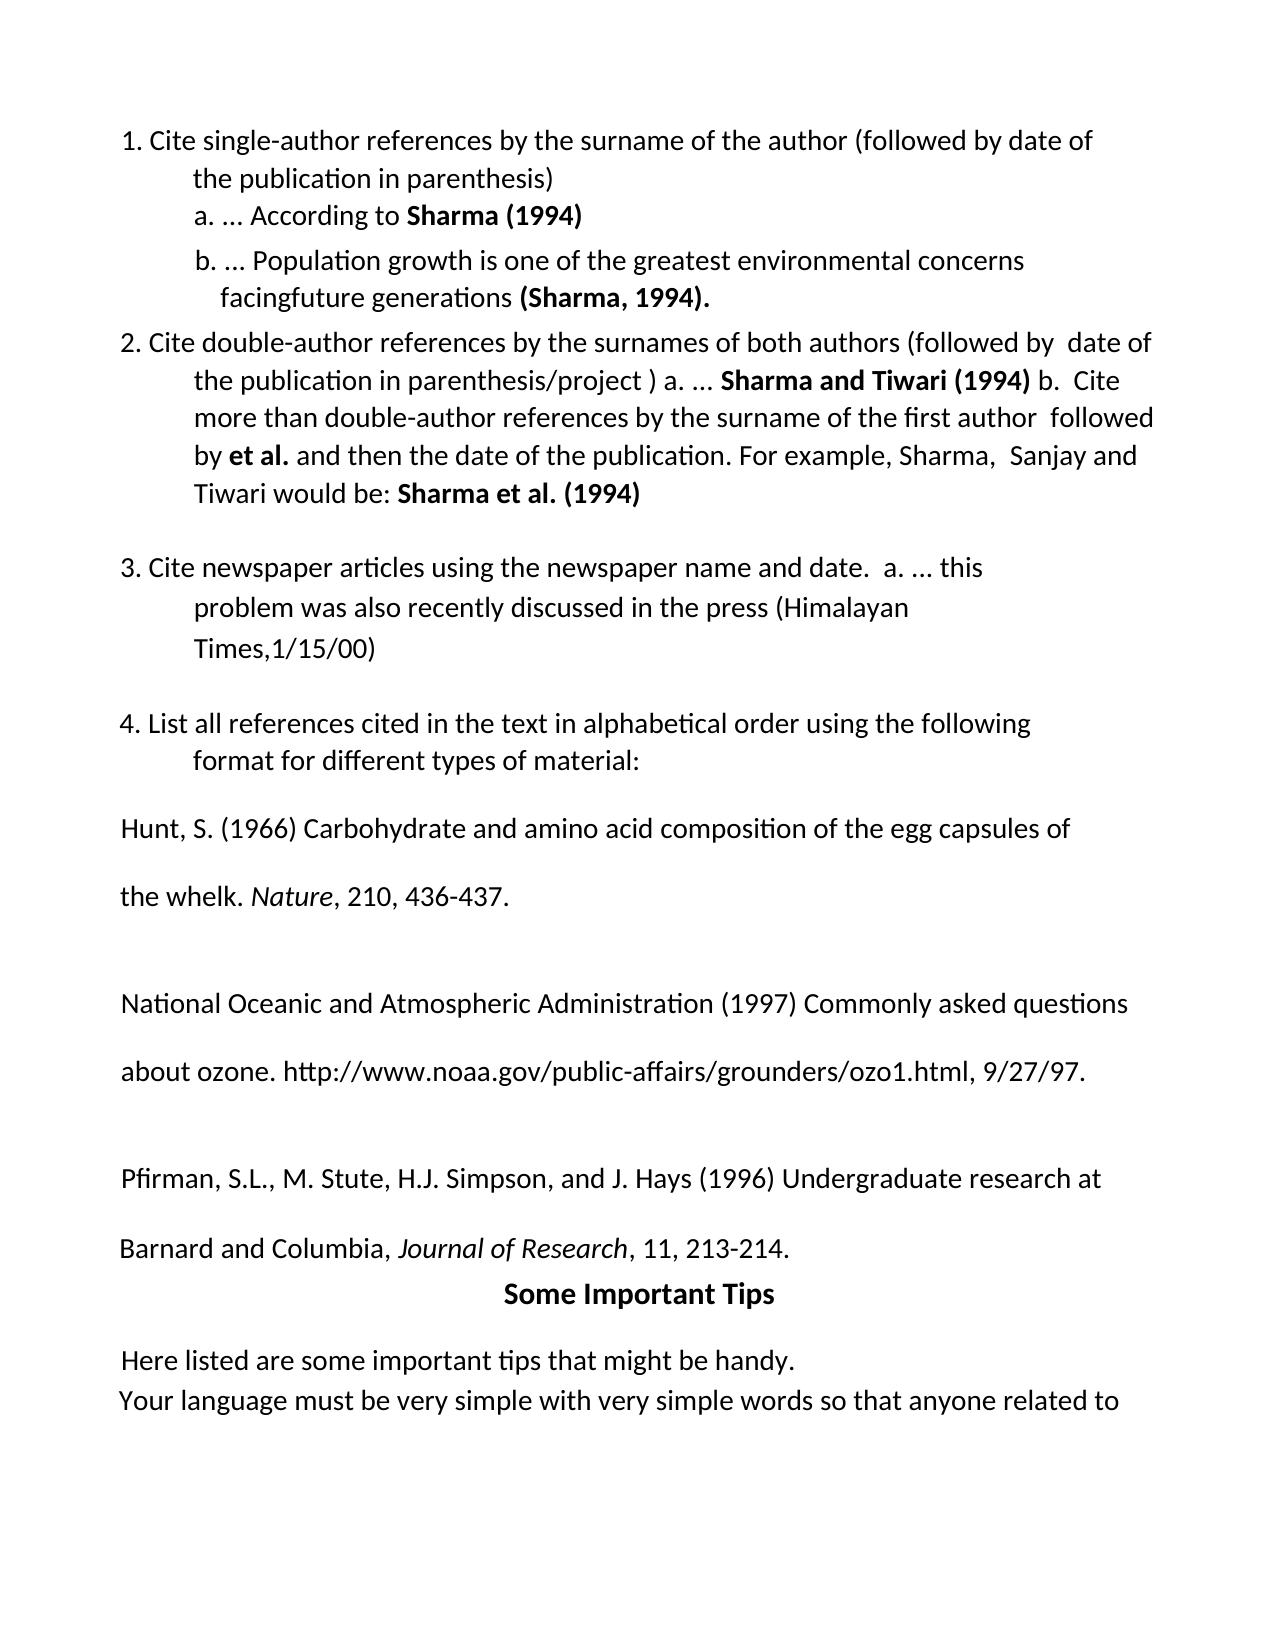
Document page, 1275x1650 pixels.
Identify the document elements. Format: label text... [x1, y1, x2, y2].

text Some Important Tips [115, 1274, 1163, 1312]
text 2. Cite double-author references by the surnames of both authors (followed by date of the publication in parenthesis/project ) a. ... Sharma and Tiwari (1994) b. Cite more than double-author references by the surname of the first author followed by et al. and then the date of the publication. For example, Sharma, Sanjay and Tiwari would be: Sharma et al. (1994) [120, 324, 1157, 511]
text 3. Cite newspaper articles using the newspaper name and date. a. ... this problem was also recently discussed in the press (Himalayan Times,1/15/00) [120, 549, 1020, 666]
text Hunt, S. (1966) Carbohydrate and amino acid composition of the egg capsules of the whelk. Nature, 210, 436-437. [120, 811, 1076, 914]
text b. ... Population growth is one of the greatest environmental concerns facingfuture generations (Sharma, 1994). [194, 242, 1028, 315]
text 1. Cite single-author references by the surname of the author (followed by date of the publication in parenthesis) [121, 122, 1143, 195]
text Barnard and Columbia, Journal of Research, 11, 213-214. [119, 1230, 1163, 1266]
text a. ... According to Sharma (1994) [193, 197, 1163, 233]
text Your language must be very simple with very simple words so that anyone related to [119, 1382, 1126, 1417]
text 4. List all references cited in the text in alphabetical order using the following format for different types of material: [119, 705, 1083, 778]
text Here listed are some important tips that might be handy. [121, 1342, 1163, 1377]
text Pfirman, S.L., M. Stute, H.J. Simpson, and J. Hays (1996) Undergraduate research at [121, 1160, 1163, 1196]
text National Oceanic and Atmospheric Administration (1997) Commonly asked questions about ozone. http://www.noaa.gov/public-affairs/grounders/ozo1.html, 9/27/97. [121, 986, 1134, 1089]
